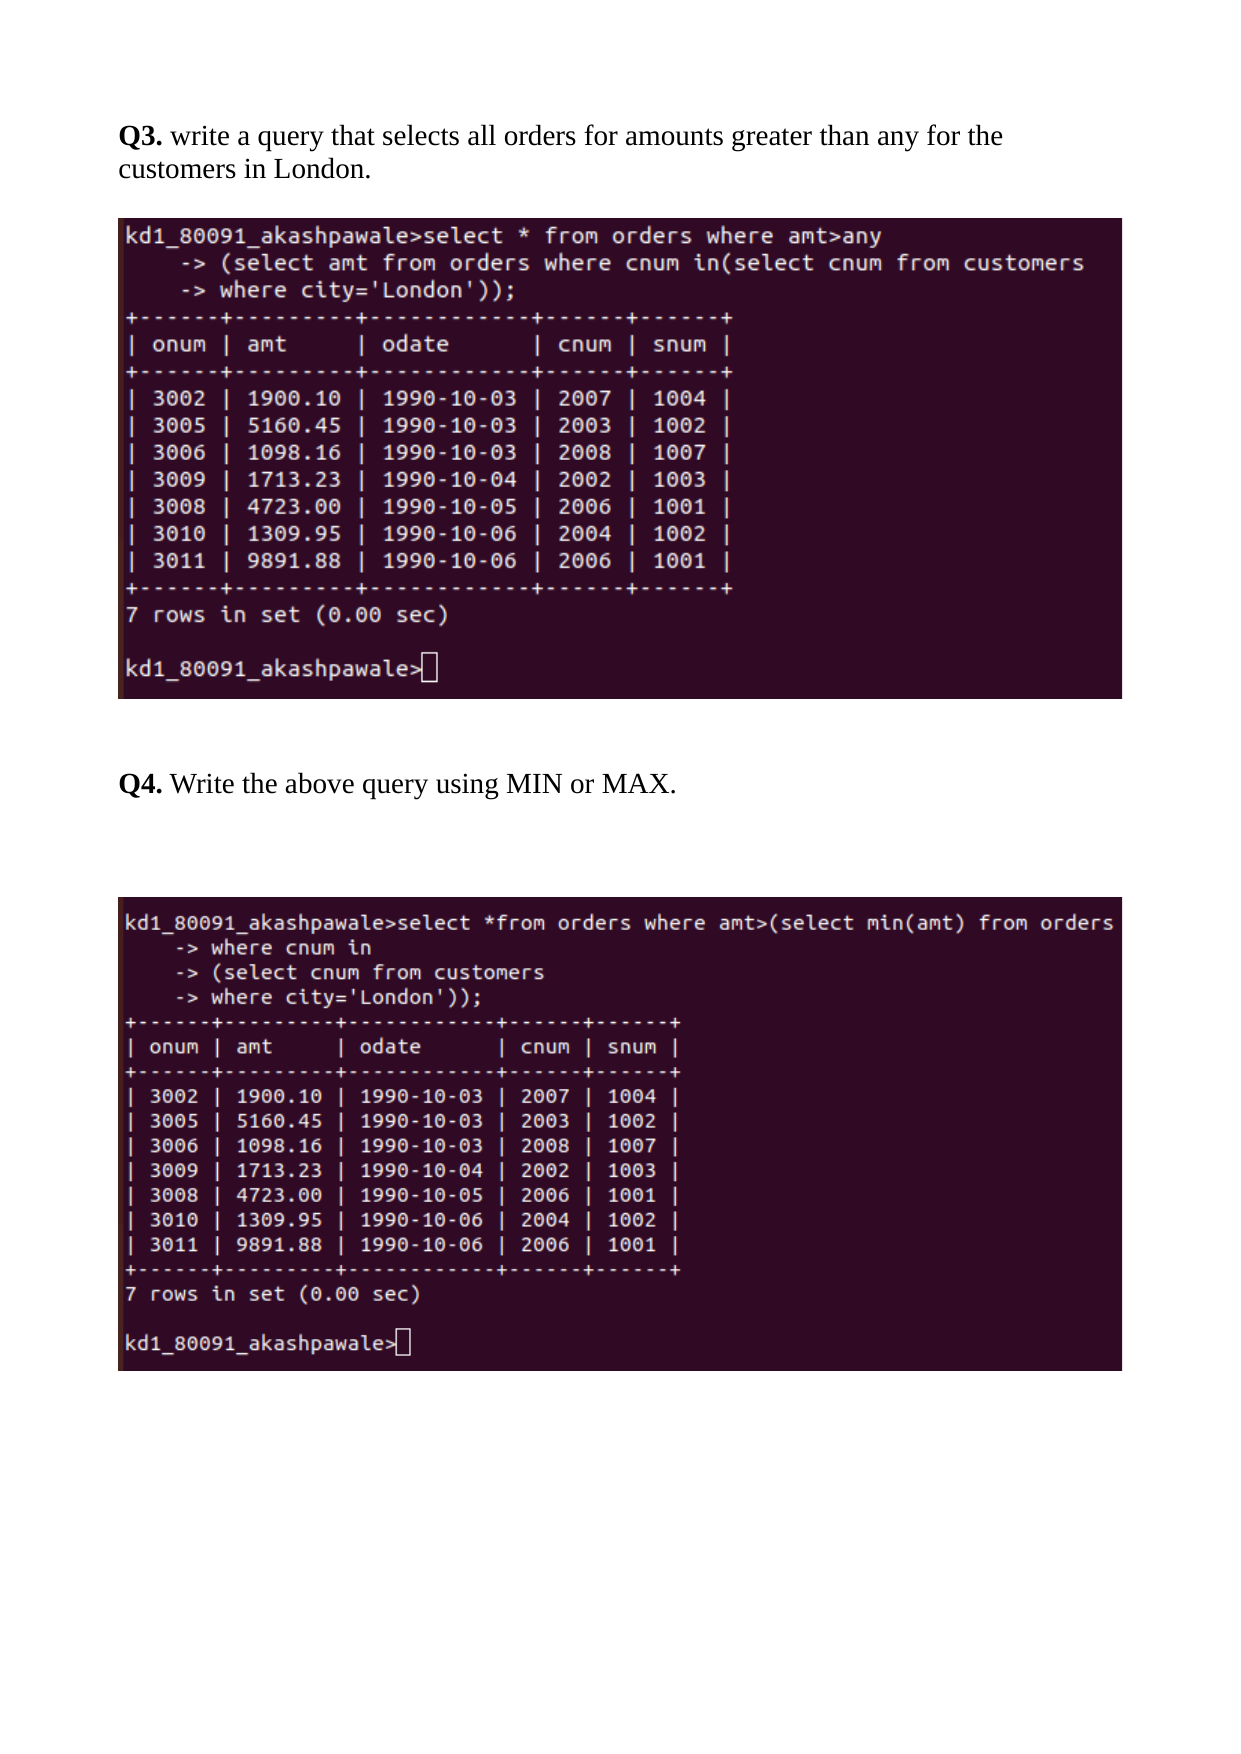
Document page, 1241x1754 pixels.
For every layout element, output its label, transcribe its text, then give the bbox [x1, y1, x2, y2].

picture [118, 218, 1123, 699]
text Q3. write a query that selects all orders for amounts greater than any for the customers in London. [118, 118, 1122, 185]
picture [118, 897, 1123, 1371]
text Q4. Write the above query using MIN or MAX. [118, 766, 1122, 799]
